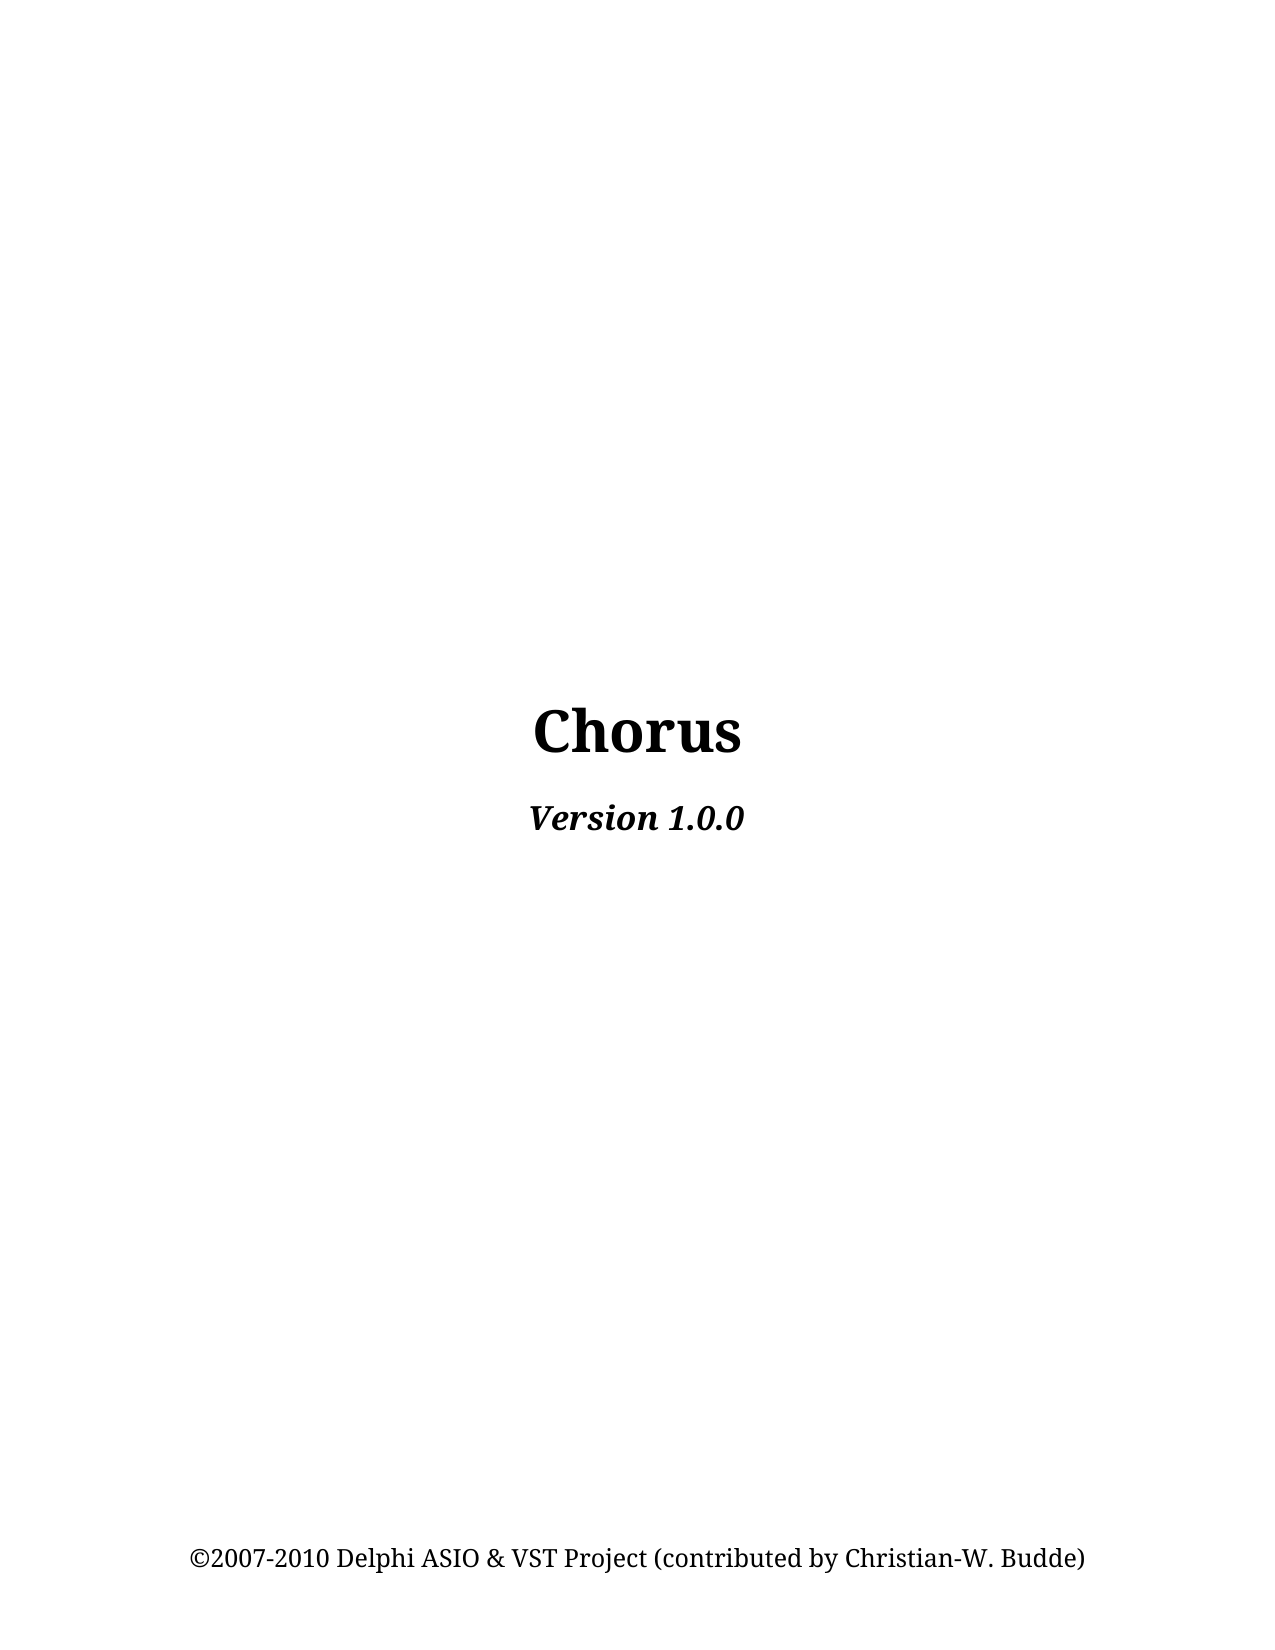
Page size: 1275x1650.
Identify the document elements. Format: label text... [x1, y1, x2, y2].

title Chorus [148, 690, 1127, 769]
subtitle Version 1.0.0 [148, 794, 1127, 840]
